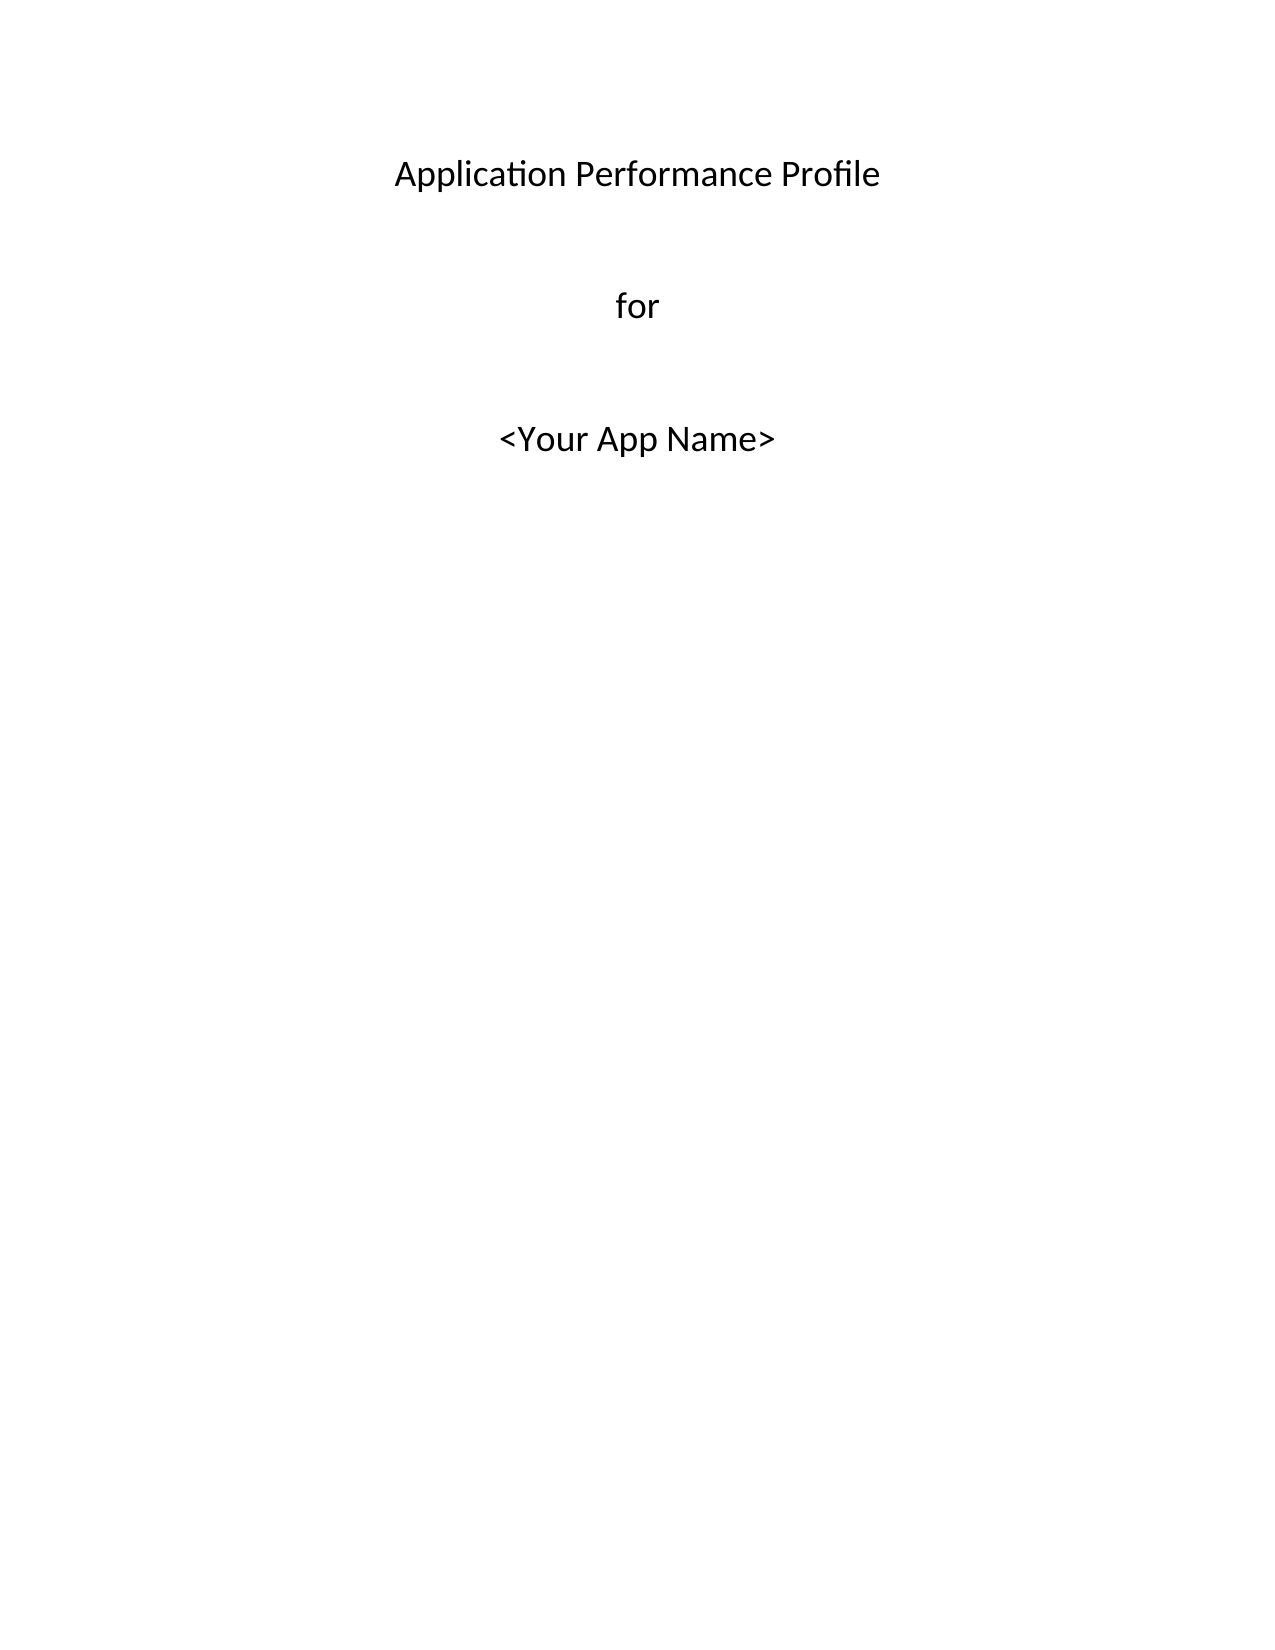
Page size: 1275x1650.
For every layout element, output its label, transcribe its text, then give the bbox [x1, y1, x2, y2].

text for [150, 282, 1125, 328]
text Application Performance Profile [150, 150, 1125, 196]
text <Your App Name> [150, 414, 1125, 460]
